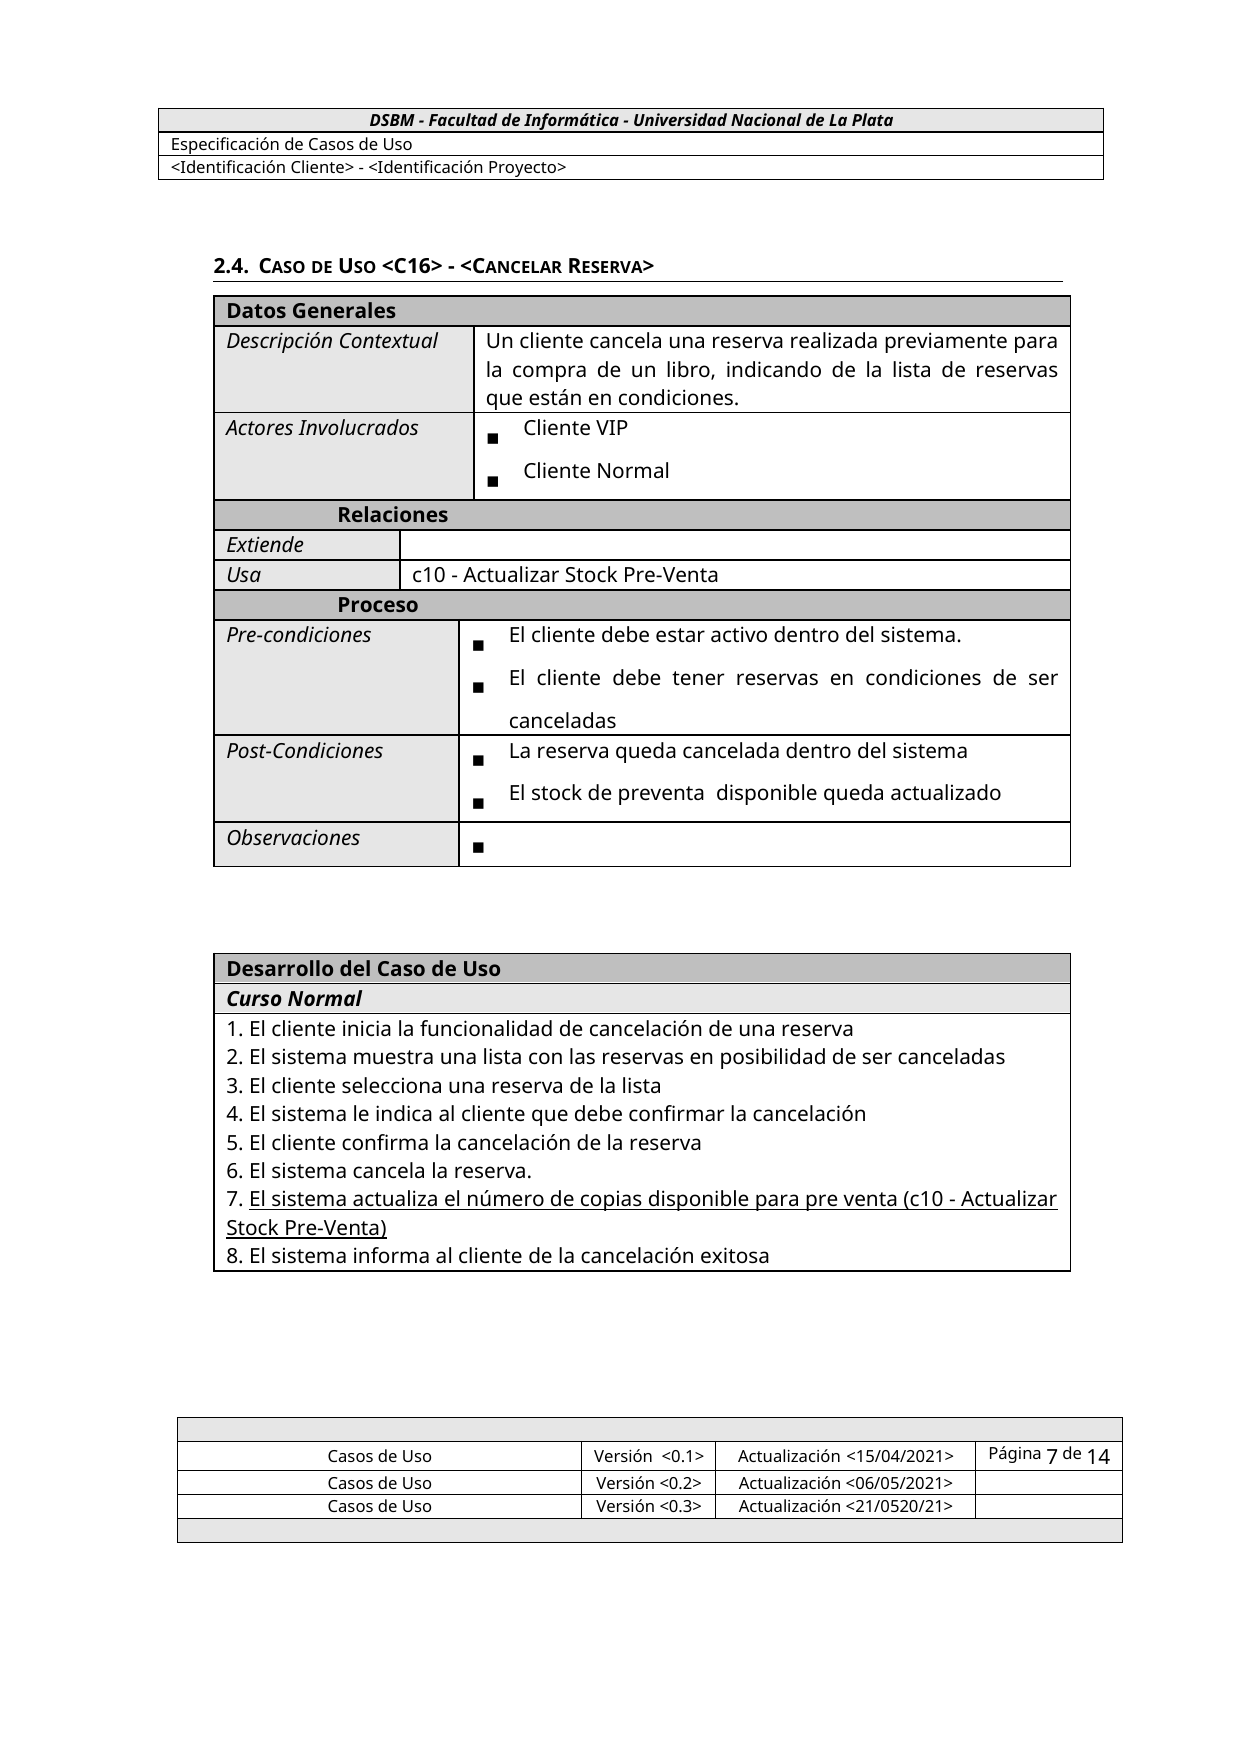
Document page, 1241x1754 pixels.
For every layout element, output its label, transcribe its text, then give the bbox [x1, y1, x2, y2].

table_cell La reserva queda cancelada dentro del sistema El stock de preventa disponible queda actualizado [460, 736, 1070, 821]
table_cell Actores Involucrados [215, 413, 473, 499]
table_cell Pre-condiciones [215, 621, 458, 734]
table_cell [401, 531, 1070, 559]
table_cell Usa [215, 561, 399, 589]
table_cell Post-Condiciones [215, 736, 458, 821]
table_header Desarrollo del Caso de Uso [215, 954, 1070, 982]
table_cell c10 - Actualizar Stock Pre-Venta [401, 561, 1070, 589]
table_cell El cliente debe estar activo dentro del sistema. El cliente debe tener reservas en condiciones de ser canceladas [460, 621, 1070, 734]
subtitle Caso de Uso <C16> - <Cancelar Reserva> [213, 251, 1063, 281]
table_cell Extiende [215, 531, 399, 559]
table_cell Proceso [215, 591, 1070, 619]
table_cell Relaciones [215, 501, 1070, 529]
table_header Datos Generales [215, 297, 1070, 325]
table_cell 1. El cliente inicia la funcionalidad de cancelación de una reserva 2. El sistema muestra una lista con las reservas en posibilidad de ser canceladas 3. El cliente selecciona una reserva de la lista 4. El sistema le indica al cliente que debe confirmar la cancelación 5. El cliente confirma la cancelación de la reserva 6. El sistema cancela la reserva. 7. El sistema actualiza el número de copias disponible para pre venta (c10 - Actualizar Stock Pre-Venta) 8. El sistema informa al cliente de la cancelación exitosa [215, 1014, 1070, 1270]
table_cell Descripción Contextual [215, 327, 473, 412]
table_cell Cliente VIP Cliente Normal [475, 413, 1070, 499]
table_cell [460, 823, 1070, 866]
table_cell Un cliente cancela una reserva realizada previamente para la compra de un libro, indicando de la lista de reservas que están en condiciones. [475, 327, 1070, 412]
table_cell Curso Normal [215, 984, 1070, 1012]
table_cell Observaciones [215, 823, 458, 866]
